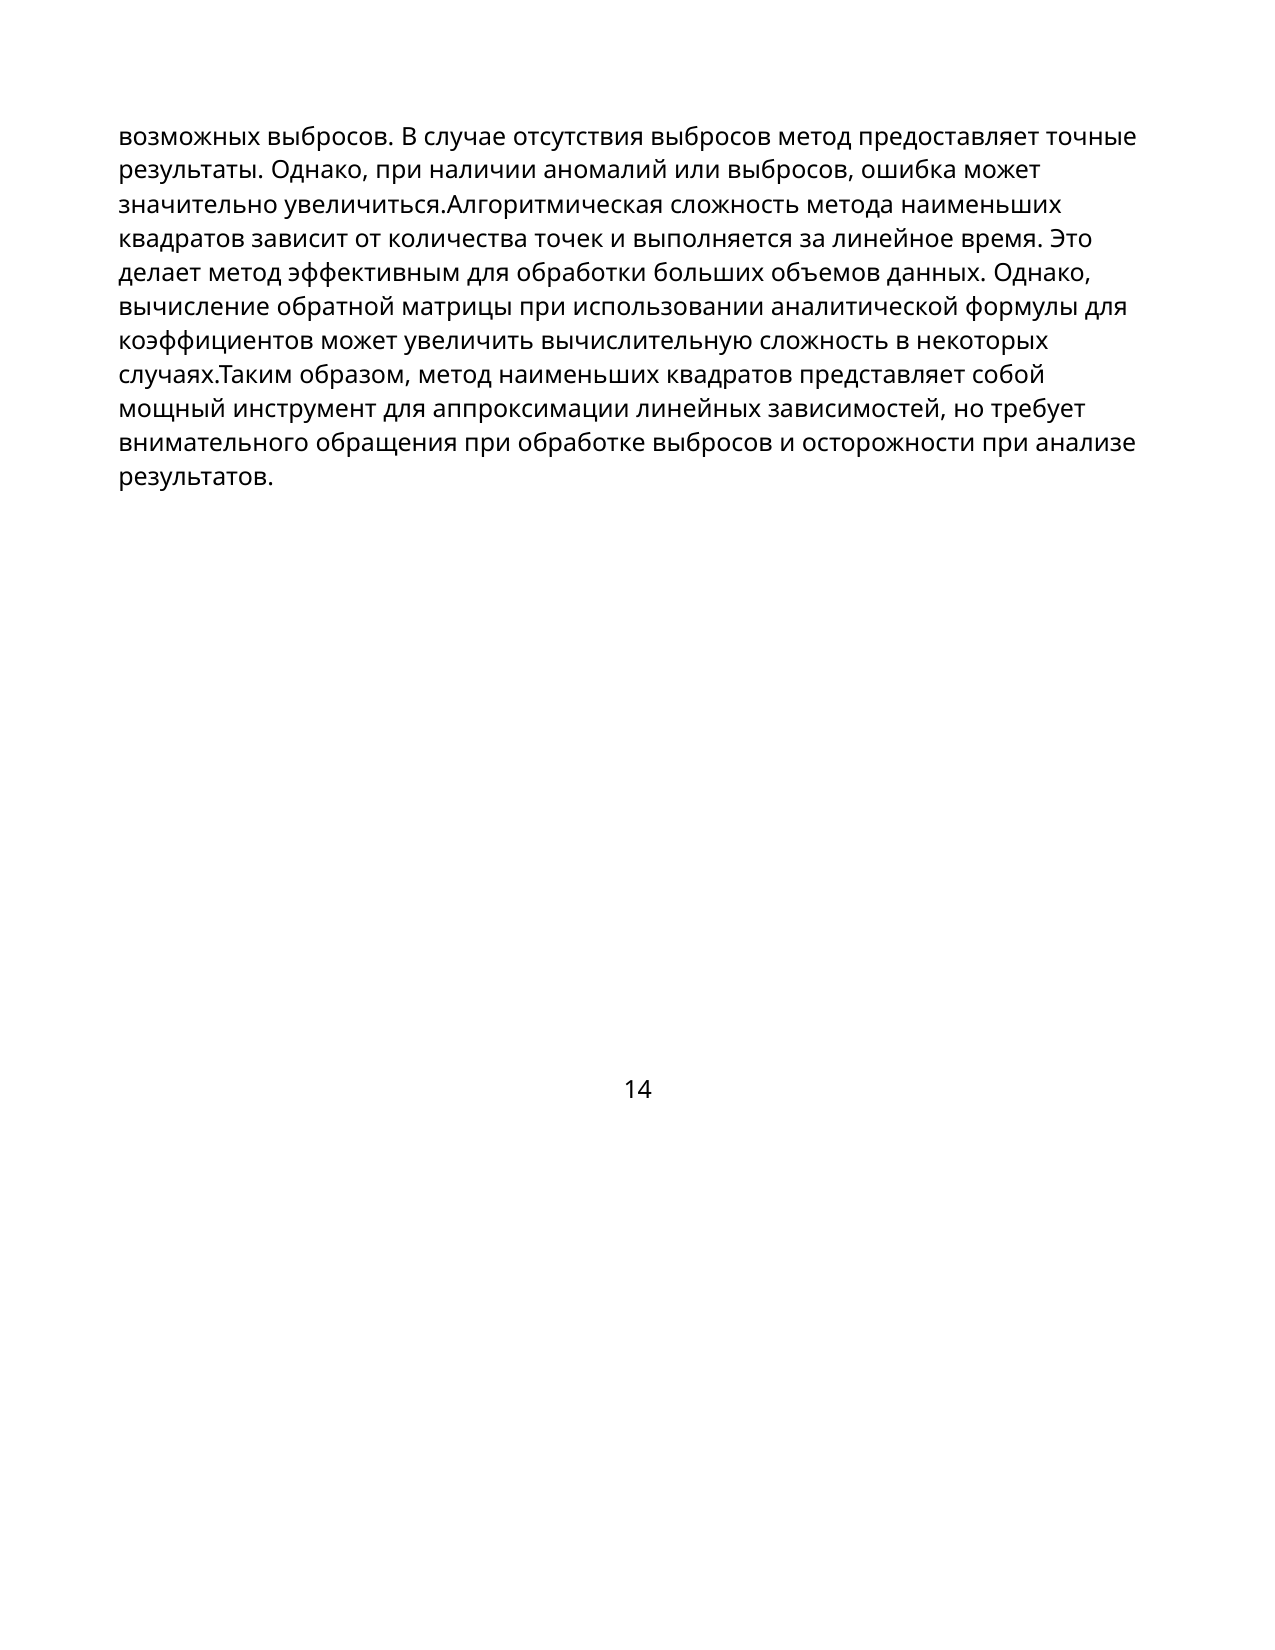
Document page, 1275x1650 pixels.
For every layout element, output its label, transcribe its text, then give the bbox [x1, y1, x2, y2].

text возможных выбросов. В случае отсутствия выбросов метод предоставляет точные результаты. Однако, при наличии аномалий или выбросов, ошибка может значительно увеличиться.Алгоритмическая сложность метода наименьших квадратов зависит от количества точек и выполняется за линейное время. Это делает метод эффективным для обработки больших объемов данных. Однако, вычисление обратной матрицы при использовании аналитической формулы для коэффициентов может увеличить вычислительную сложность в некоторых случаях.Таким образом, метод наименьших квадратов представляет собой мощный инструмент для аппроксимации линейных зависимостей, но требует внимательного обращения при обработке выбросов и осторожности при анализе результатов. [118, 118, 1157, 493]
text 12 [118, 1072, 1157, 1106]
